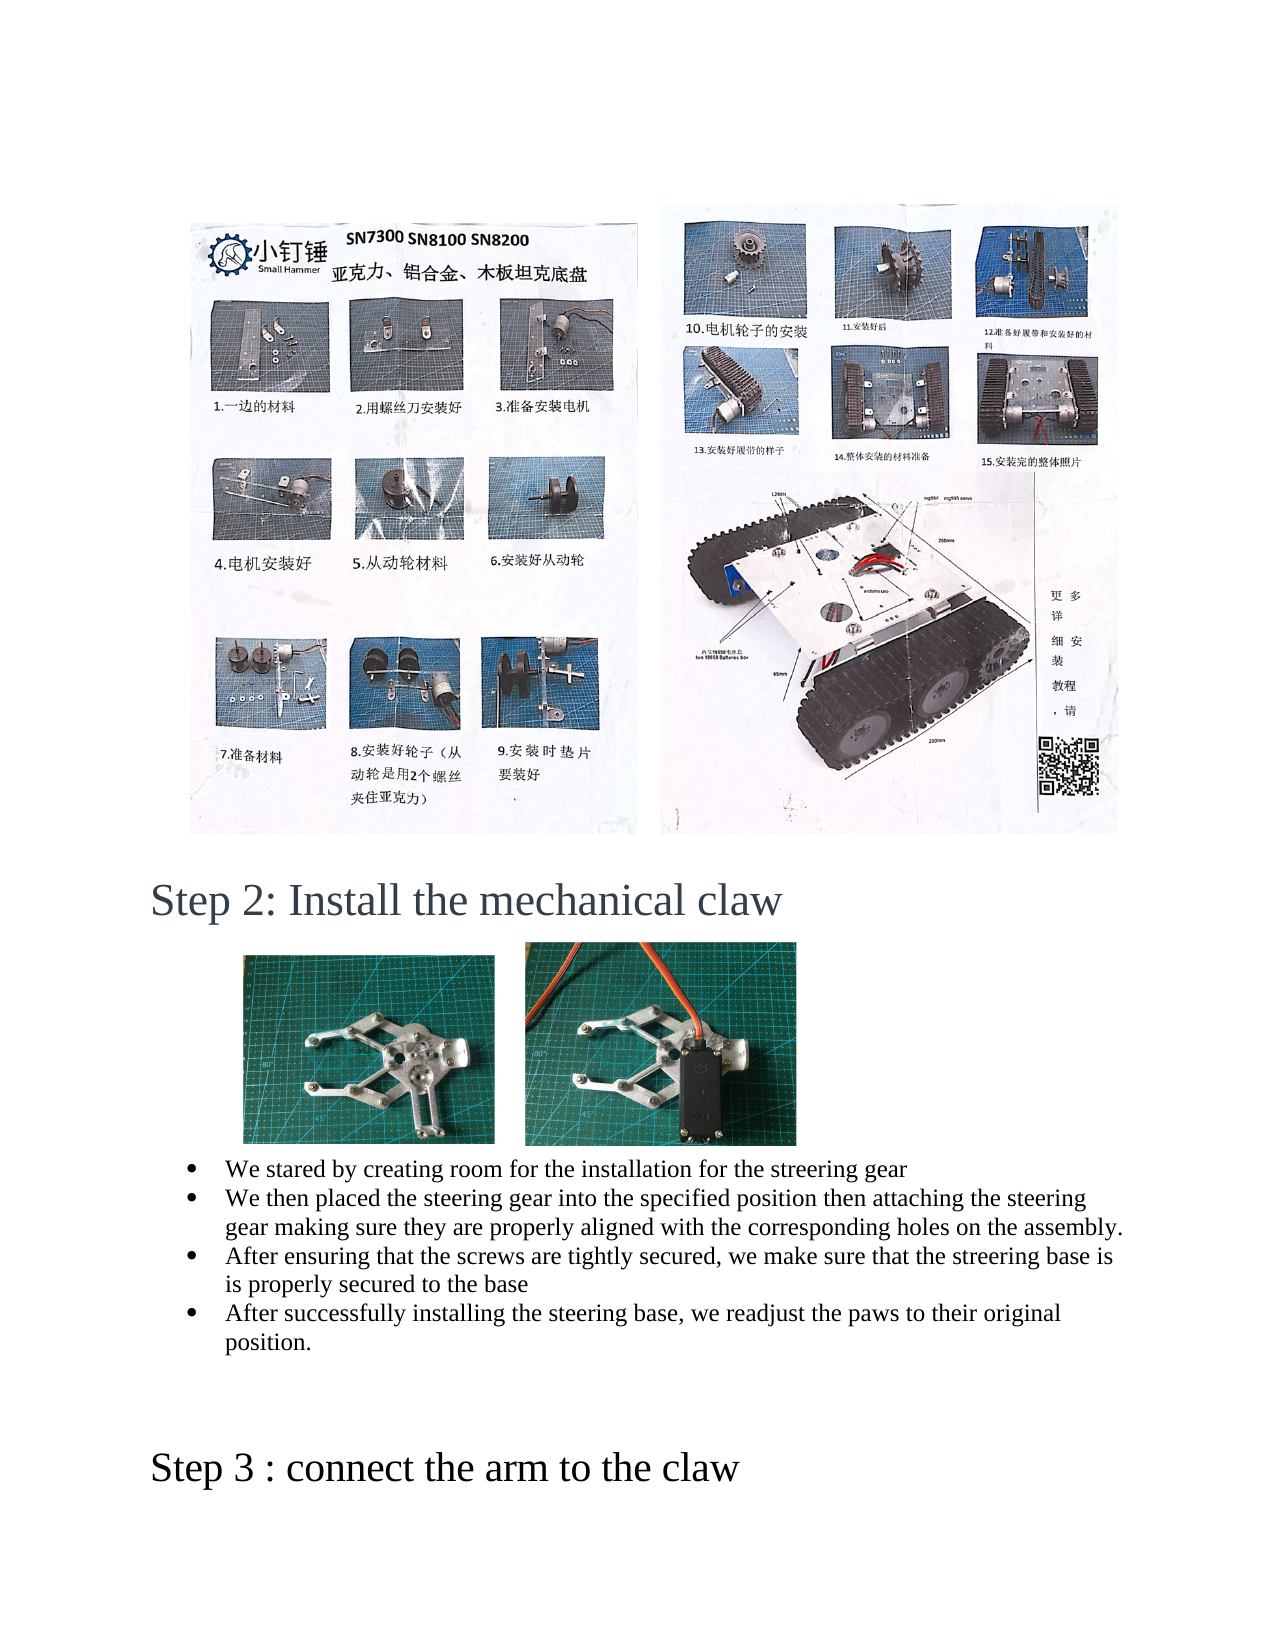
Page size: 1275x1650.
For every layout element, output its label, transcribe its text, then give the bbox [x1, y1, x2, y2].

subtitle Step 2: Install the mechanical claw [150, 398, 1125, 925]
list We then placed the steering gear into the specified position then attaching the steering gear making sure they are properly aligned with the corresponding holes on the assembly. [187, 1183, 1125, 1241]
list After successfully installing the steering base, we readjust the paws to their original position. [187, 1298, 1125, 1356]
text Step 3 : connect the arm to the claw [150, 1442, 1125, 1490]
list After ensuring that the screws are tightly secured, we make sure that the streering base is is properly secured to the base [187, 1241, 1125, 1298]
list We stared by creating room for the installation for the streering gear [187, 1154, 1125, 1183]
